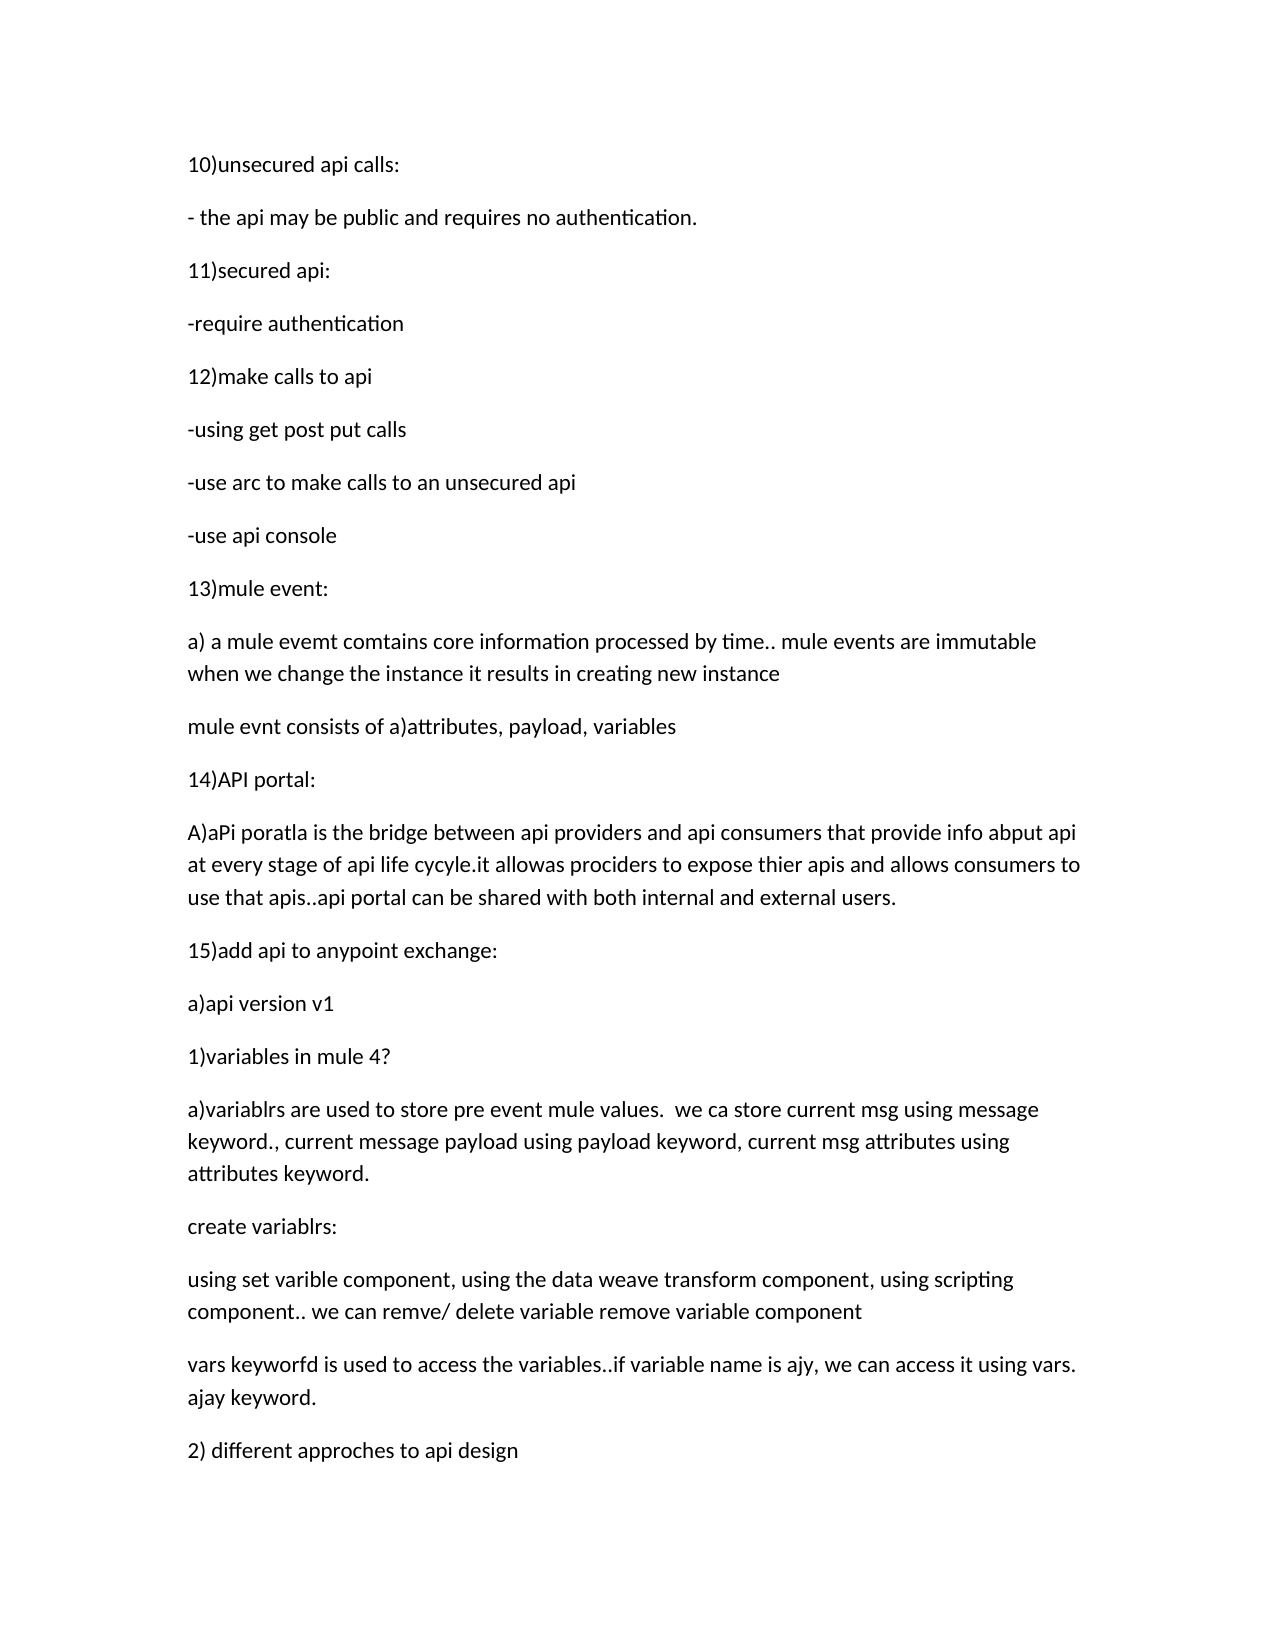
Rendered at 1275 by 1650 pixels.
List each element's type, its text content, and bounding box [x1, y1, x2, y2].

text -using get post put calls [187, 415, 1087, 443]
text 13)mule event: [187, 574, 1087, 602]
text a)api version v1 [187, 989, 1087, 1017]
text 11)secured api: [187, 256, 1087, 284]
text 14)API portal: [187, 765, 1087, 793]
text using set varible component, using the data weave transform component, using scripting component.. we can remve/ delete variable remove variable component [187, 1265, 1087, 1326]
text vars keyworfd is used to access the variables..if variable name is ajy, we can access it using vars. ajay keyword. [187, 1351, 1087, 1411]
text create variablrs: [187, 1212, 1087, 1240]
text 2) different approches to api design [187, 1436, 1087, 1464]
text 15)add api to anypoint exchange: [187, 936, 1087, 964]
text a) a mule evemt comtains core information processed by time.. mule events are immutable when we change the instance it results in creating new instance [187, 627, 1087, 687]
text - the api may be public and requires no authentication. [187, 203, 1087, 231]
text 1)variables in mule 4? [187, 1042, 1087, 1070]
text -use arc to make calls to an unsecured api [187, 468, 1087, 496]
text 10)unsecured api calls: [187, 150, 1087, 178]
text -use api console [187, 521, 1087, 549]
text A)aPi poratla is the bridge between api providers and api consumers that provide info abput api at every stage of api life cycyle.it allowas prociders to expose thier apis and allows consumers to use that apis..api portal can be shared with both internal and external users. [187, 818, 1087, 911]
text 12)make calls to api [187, 362, 1087, 390]
text -require authentication [187, 309, 1087, 337]
text mule evnt consists of a)attributes, payload, variables [187, 712, 1087, 740]
text a)variablrs are used to store pre event mule values. we ca store current msg using message keyword., current message payload using payload keyword, current msg attributes using attributes keyword. [187, 1095, 1087, 1187]
